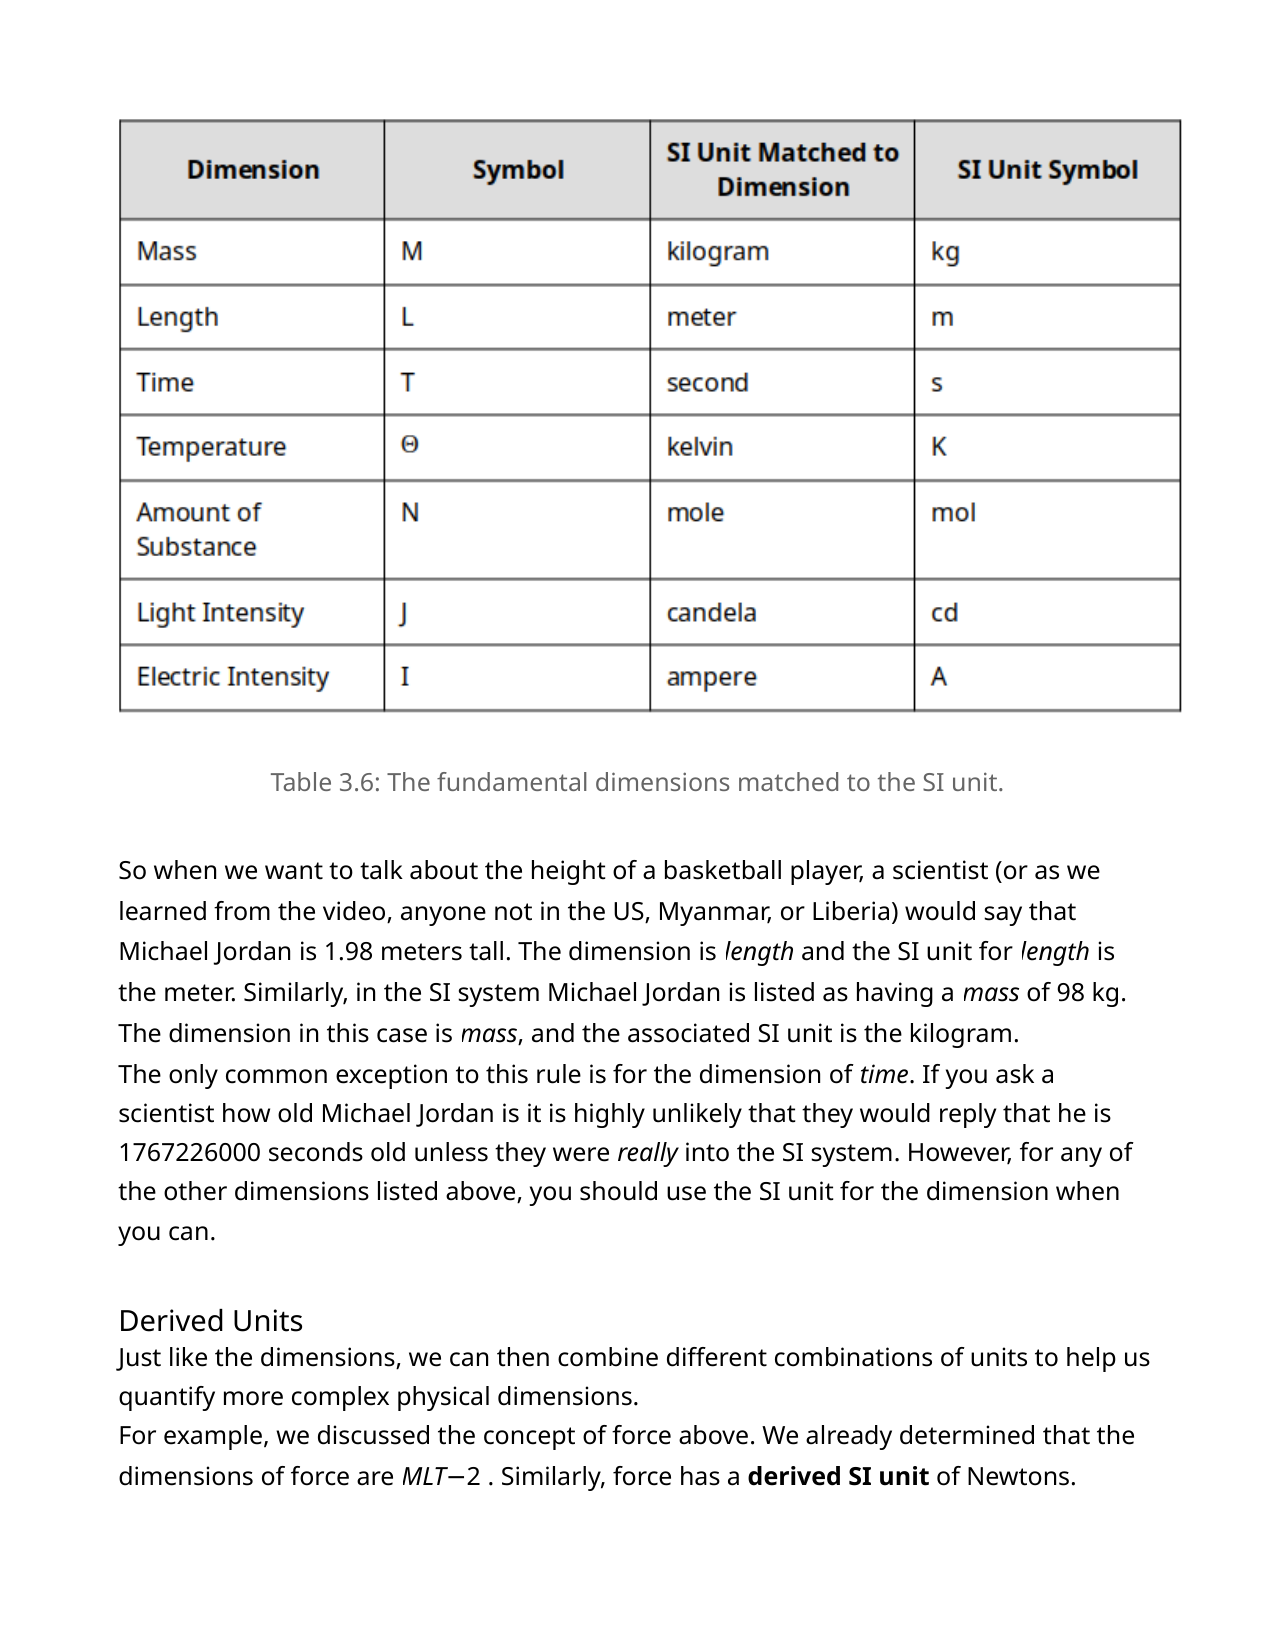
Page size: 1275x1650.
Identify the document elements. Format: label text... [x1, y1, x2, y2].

text Table 3.6: The fundamental dimensions matched to the SI unit. [118, 764, 1157, 799]
text So when we want to talk about the height of a basketball player, a scientist (or as we learned from the video, anyone not in the US, Myanmar, or Liberia) would say that Michael Jordan is 1.98 meters tall. The dimension is length and the SI unit for length is the meter. Similarly, in the SI system Michael Jordan is listed as having a mass of 98 kg. The dimension in this case is mass, and the associated SI unit is the kilogram. [118, 852, 1157, 1050]
picture [118, 118, 1183, 714]
text The only common exception to this rule is for the dimension of time. If you ask a scientist how old Michael Jordan is it is highly unlikely that they would reply that he is 1767226000 seconds old unless they were really into the SI system. However, for any of the other dimensions listed above, you should use the SI unit for the dimension when you can. [118, 1057, 1157, 1247]
subtitle Derived Units [118, 1300, 1157, 1340]
text Just like the dimensions, we can then combine different combinations of units to help us quantify more complex physical dimensions. [118, 1340, 1157, 1413]
text For example, we discussed the concept of force above. We already determined that the dimensions of force are MLT−2 . Similarly, force has a derived SI unit of Newtons. [118, 1418, 1157, 1493]
